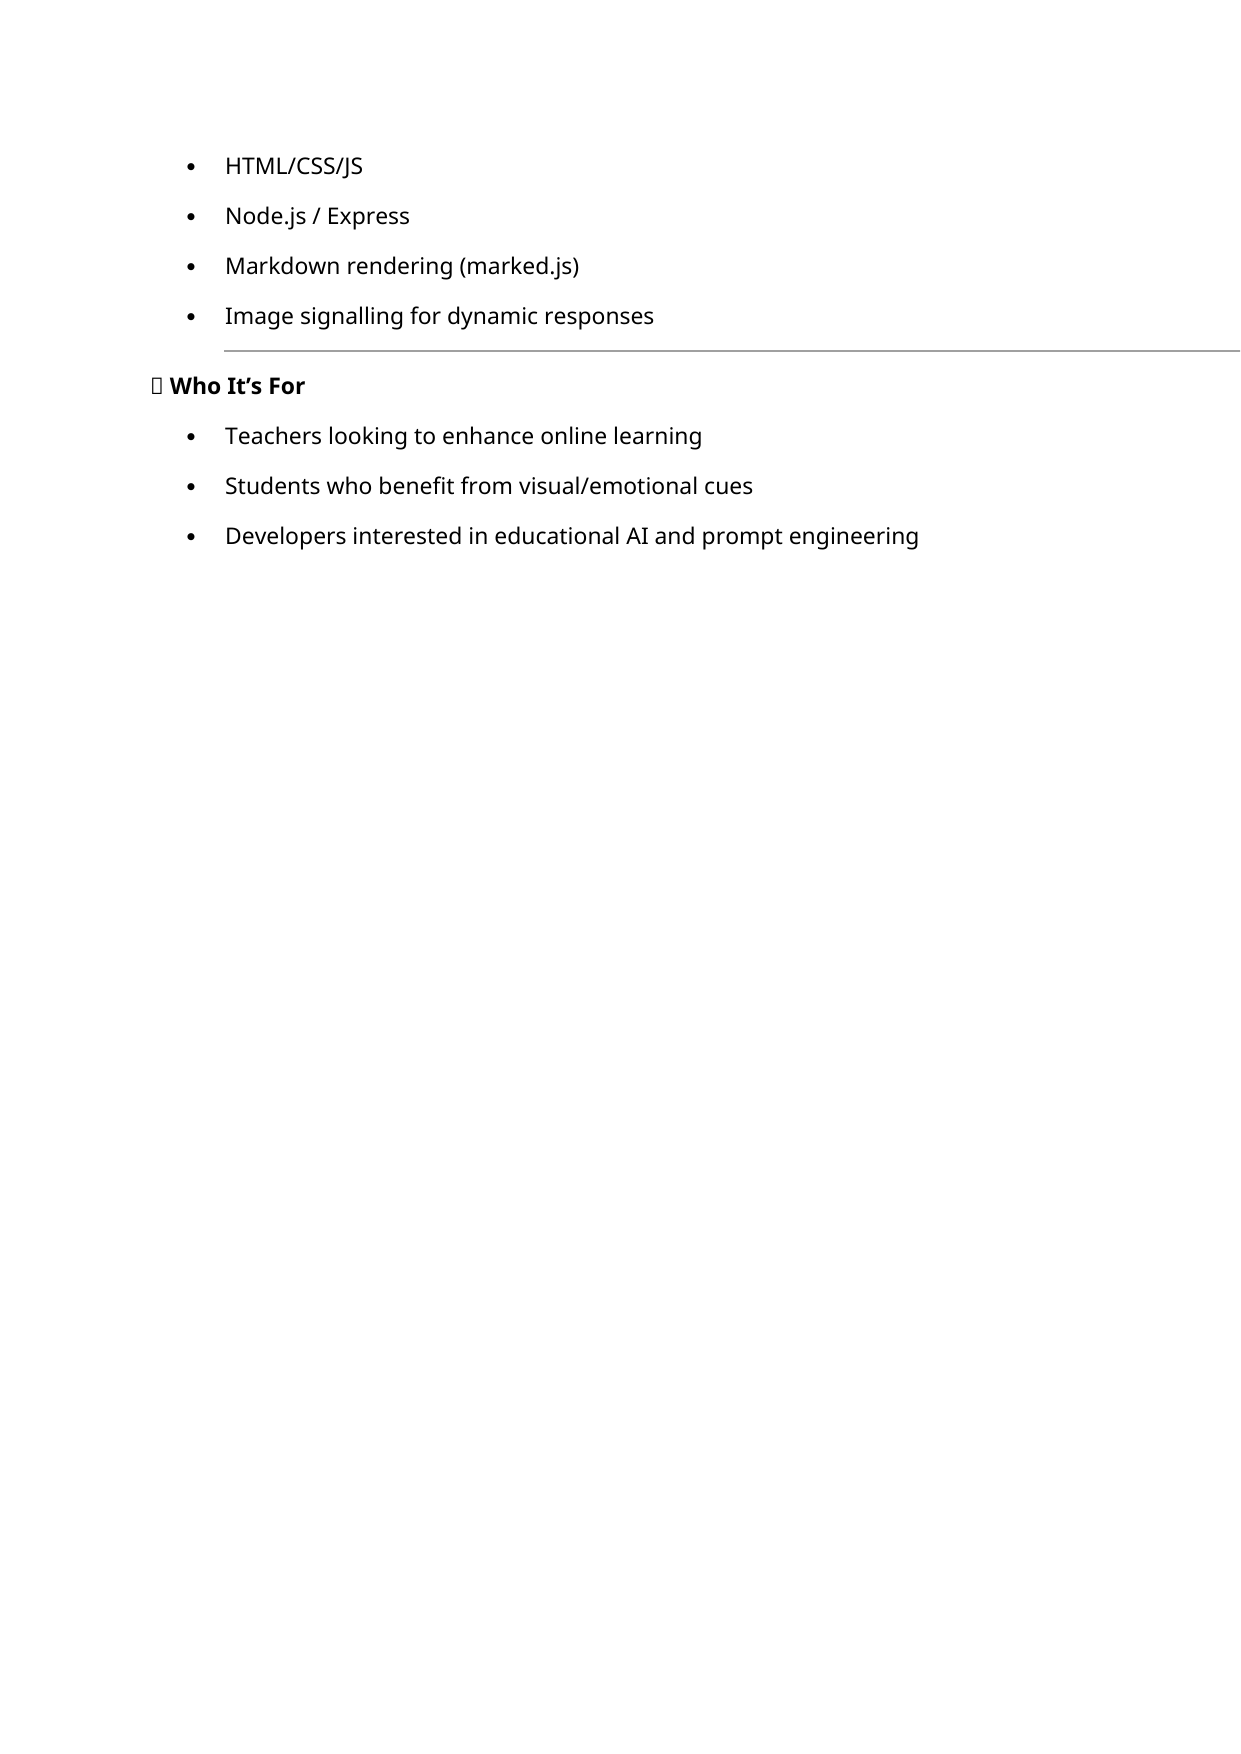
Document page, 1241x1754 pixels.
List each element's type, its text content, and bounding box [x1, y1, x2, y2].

list Students who benefit from visual/emotional cues [187, 470, 1090, 501]
text 🤝 Who It’s For [150, 369, 1090, 401]
list HTML/CSS/JS [187, 150, 1090, 181]
list Image signalling for dynamic responses [187, 300, 1090, 332]
list Developers interested in educational AI and prompt engineering [187, 520, 1090, 551]
list Node.js / Express [187, 200, 1090, 231]
list Markdown rendering (marked.js) [187, 250, 1090, 281]
list Teachers looking to enhance online learning [187, 420, 1090, 451]
